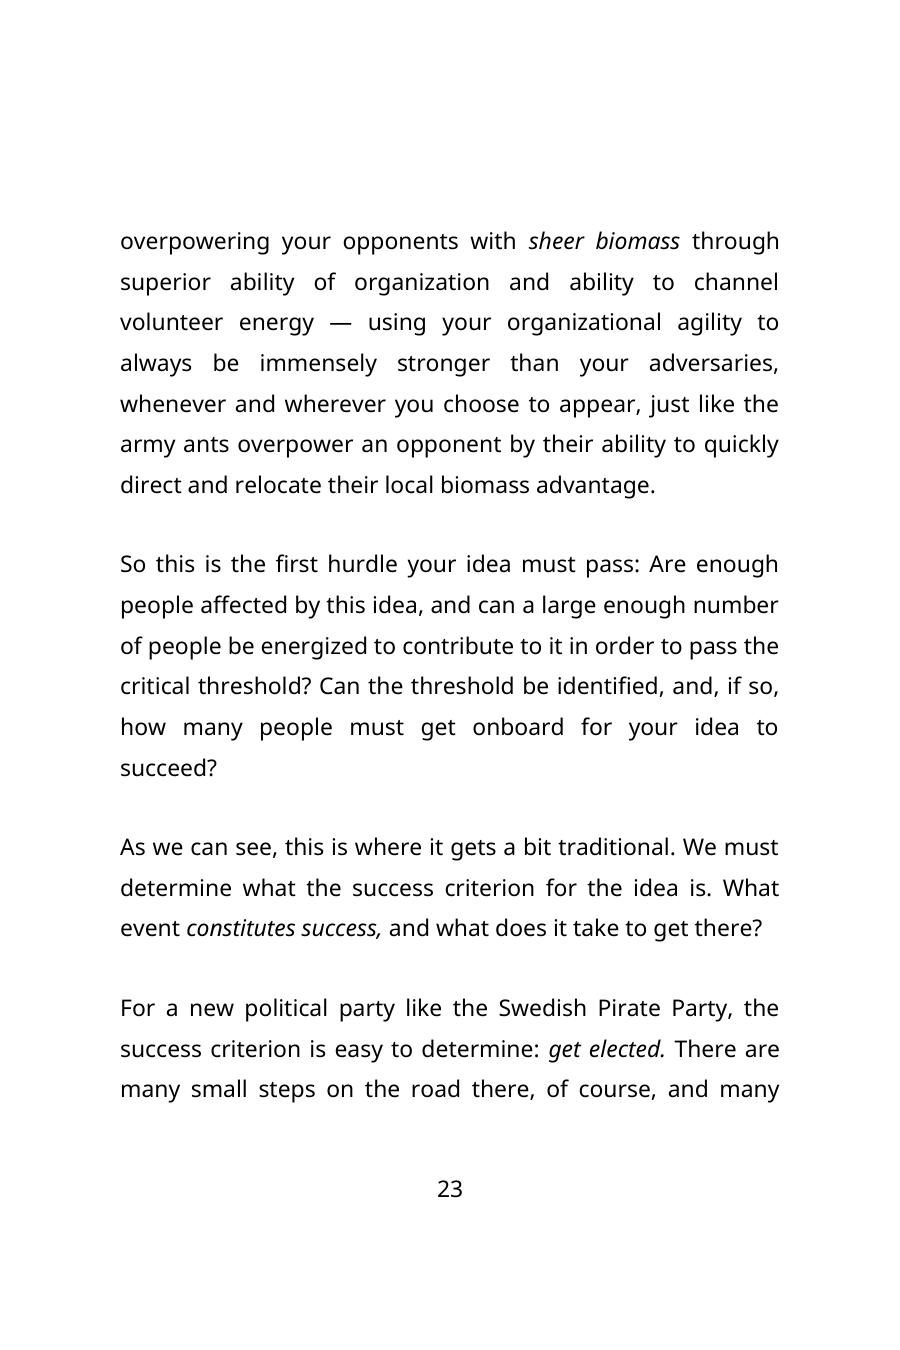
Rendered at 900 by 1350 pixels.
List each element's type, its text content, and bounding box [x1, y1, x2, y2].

text For a new political party like the Swedish Pirate Party, the success criterion is easy to determine: get elected. There are many small steps on the road there, of course, and many [120, 992, 780, 1104]
text overpowering your opponents with sheer biomass through superior ability of organization and ability to channel volunteer energy — using your organizational agility to always be immensely stronger than your adversaries, whenever and wherever you choose to appear, just like the army ants overpower an opponent by their ability to quickly direct and relocate their local biomass advantage. [120, 225, 780, 500]
text As we can see, this is where it gets a bit traditional. We must determine what the success criterion for the idea is. What event constitutes success, and what does it take to get there? [120, 831, 780, 943]
text So this is the first hurdle your idea must pass: Are enough people affected by this idea, and can a large enough number of people be energized to contribute to it in order to pass the critical threshold? Can the threshold be identified, and, if so, how many people must get onboard for your idea to succeed? [120, 548, 780, 783]
